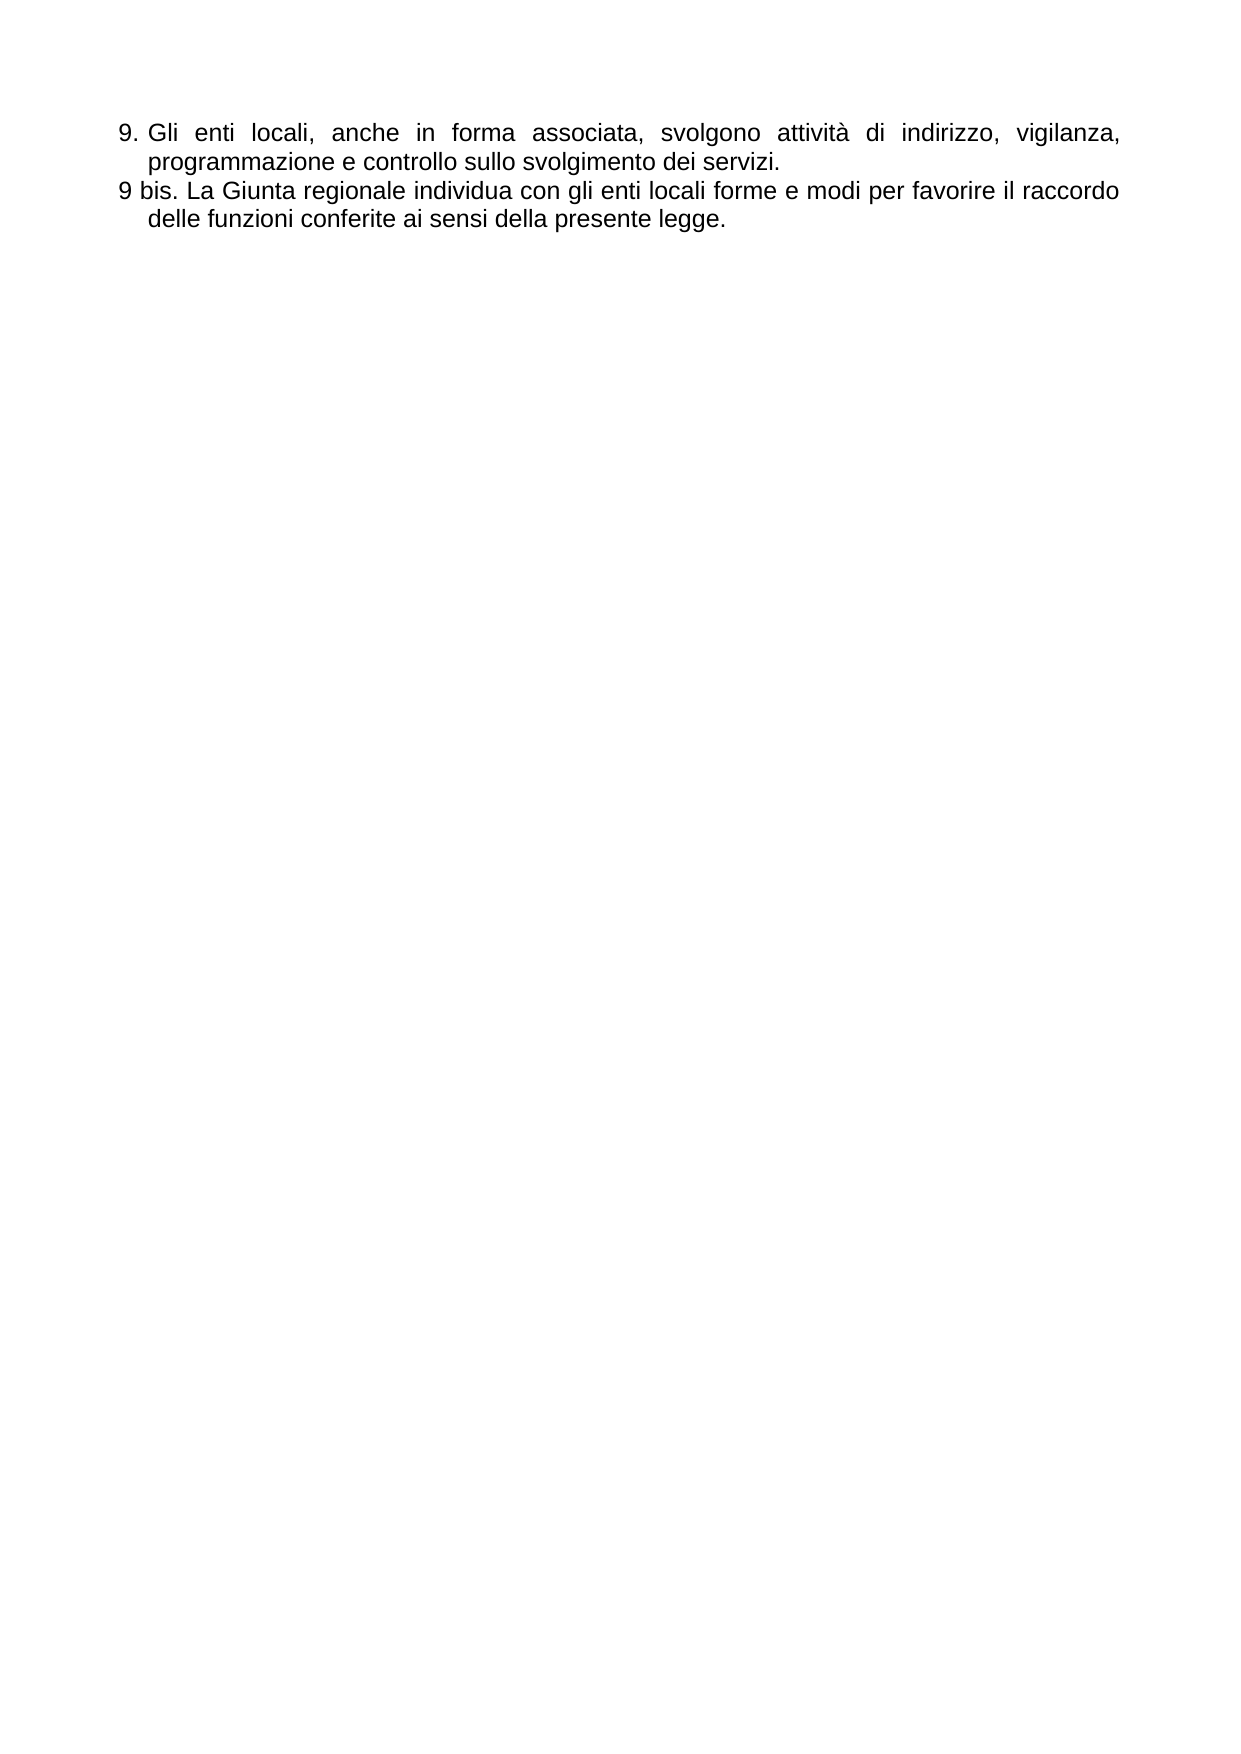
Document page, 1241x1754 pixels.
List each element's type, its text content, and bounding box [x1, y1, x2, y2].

text 9. Gli enti locali, anche in forma associata, svolgono attività di indirizzo, vigilanza, programmazione e controllo sullo svolgimento dei servizi. [118, 118, 1122, 176]
text 9 bis. La Giunta regionale individua con gli enti locali forme e modi per favorire il raccordo delle funzioni conferite ai sensi della presente legge. [118, 176, 1122, 233]
